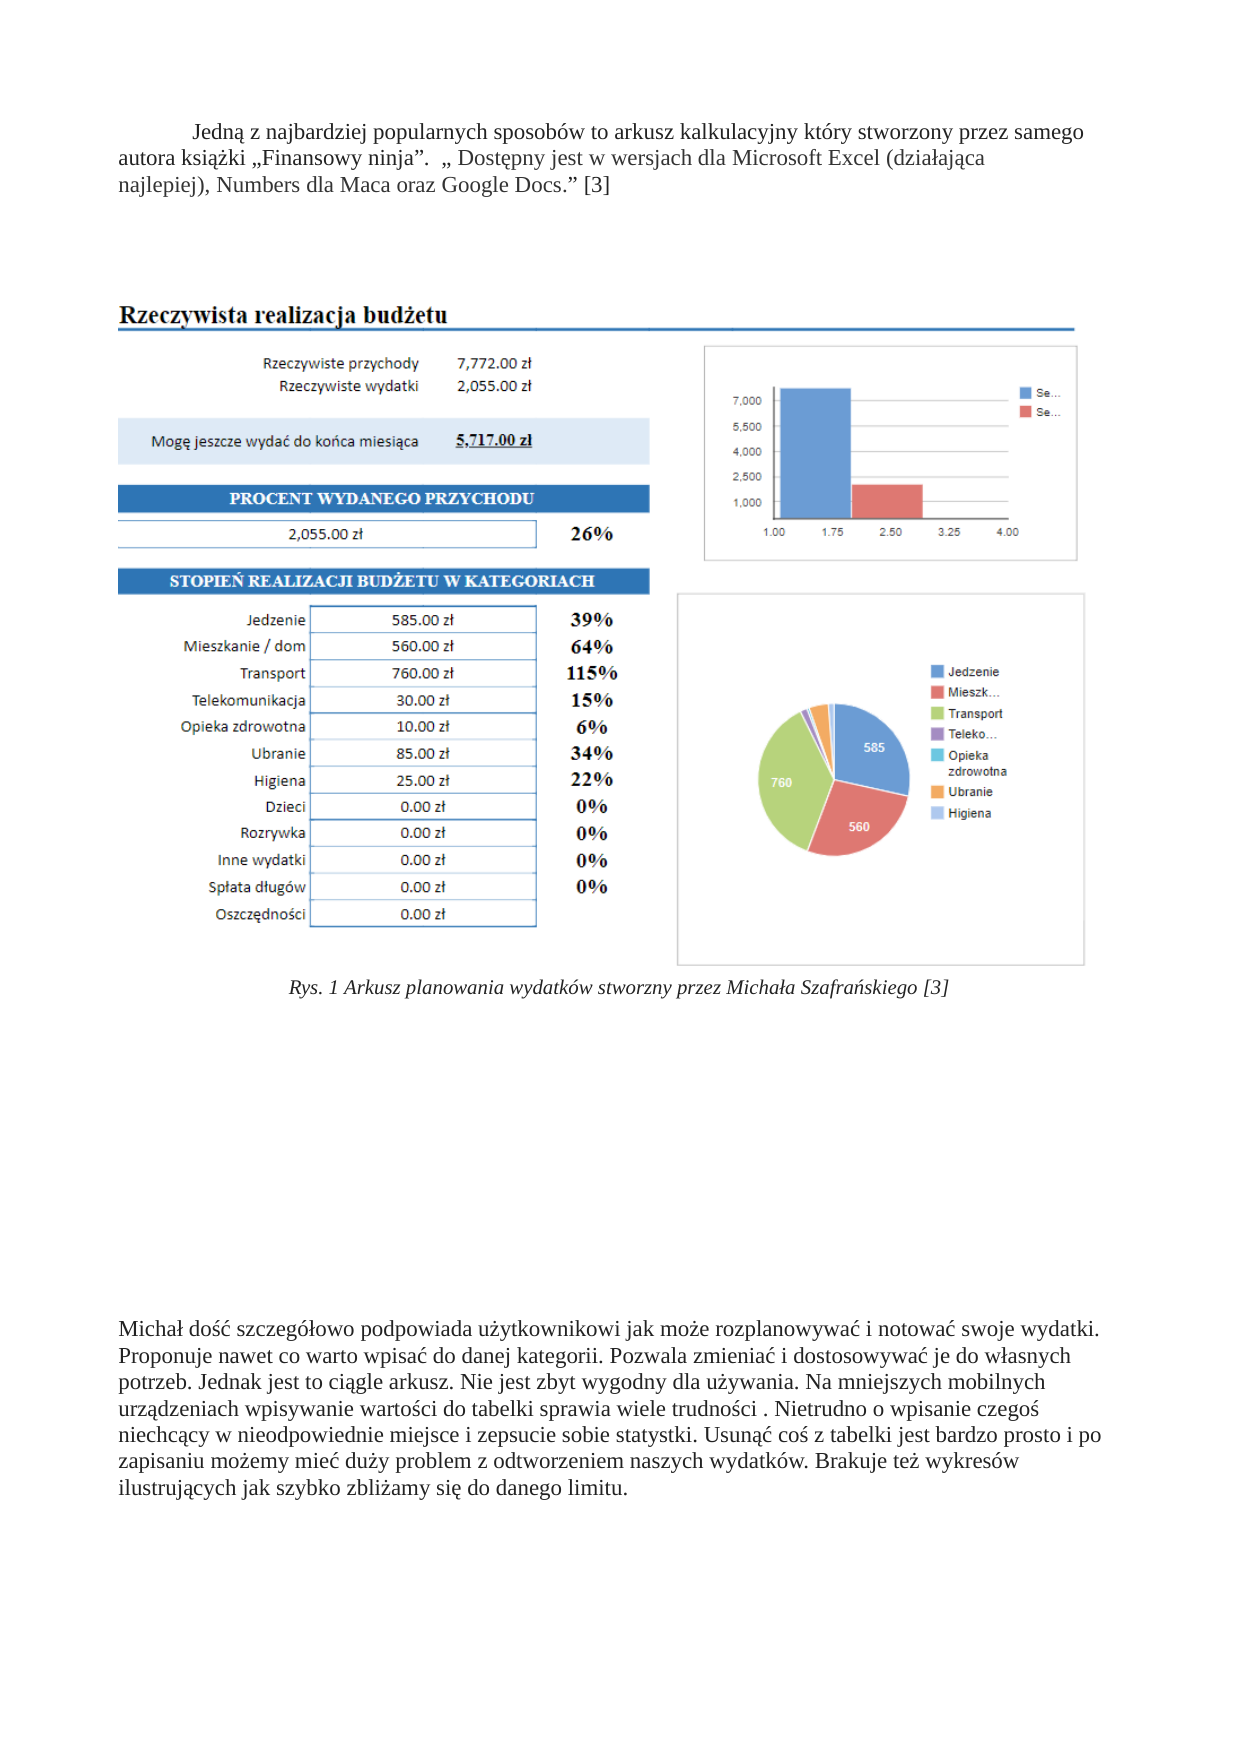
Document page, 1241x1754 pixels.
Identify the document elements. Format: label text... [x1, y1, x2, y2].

text Jedną z najbardziej popularnych sposobów to arkusz kalkulacyjny który stworzony przez samego autora książki „Finansowy ninja”. „ Dostępny jest w wersjach dla Microsoft Excel (działająca najlepiej), Numbers dla Maca oraz Google Docs.” ­[3] [118, 118, 1122, 197]
text Michał dość szczegółowo podpowiada użytkownikowi jak może rozplanowywać i notować swoje wydatki. Proponuje nawet co warto wpisać do danej kategorii. Pozwala zmieniać i dostosowywać je do własnych potrzeb. Jednak jest to ciągle arkusz. Nie jest zbyt wygodny dla używania. Na mniejszych mobilnych urządzeniach wpisywanie wartości do tabelki sprawia wiele trudności . Nietrudno o wpisanie czegoś niechcący w nieodpowiednie miejsce i zepsucie sobie statystki. Usunąć coś z tabelki jest bardzo prosto i po zapisaniu możemy mieć duży problem z odtworzeniem naszych wydatków. Brakuje też wykresów ilustrujących jak szybko zbliżamy się do danego limitu. [118, 1316, 1122, 1500]
picture [118, 295, 1089, 976]
text Rys. 1 Arkusz planowania wydatków stworzny przez Michała Szafrańskiego [3] [118, 975, 1122, 999]
